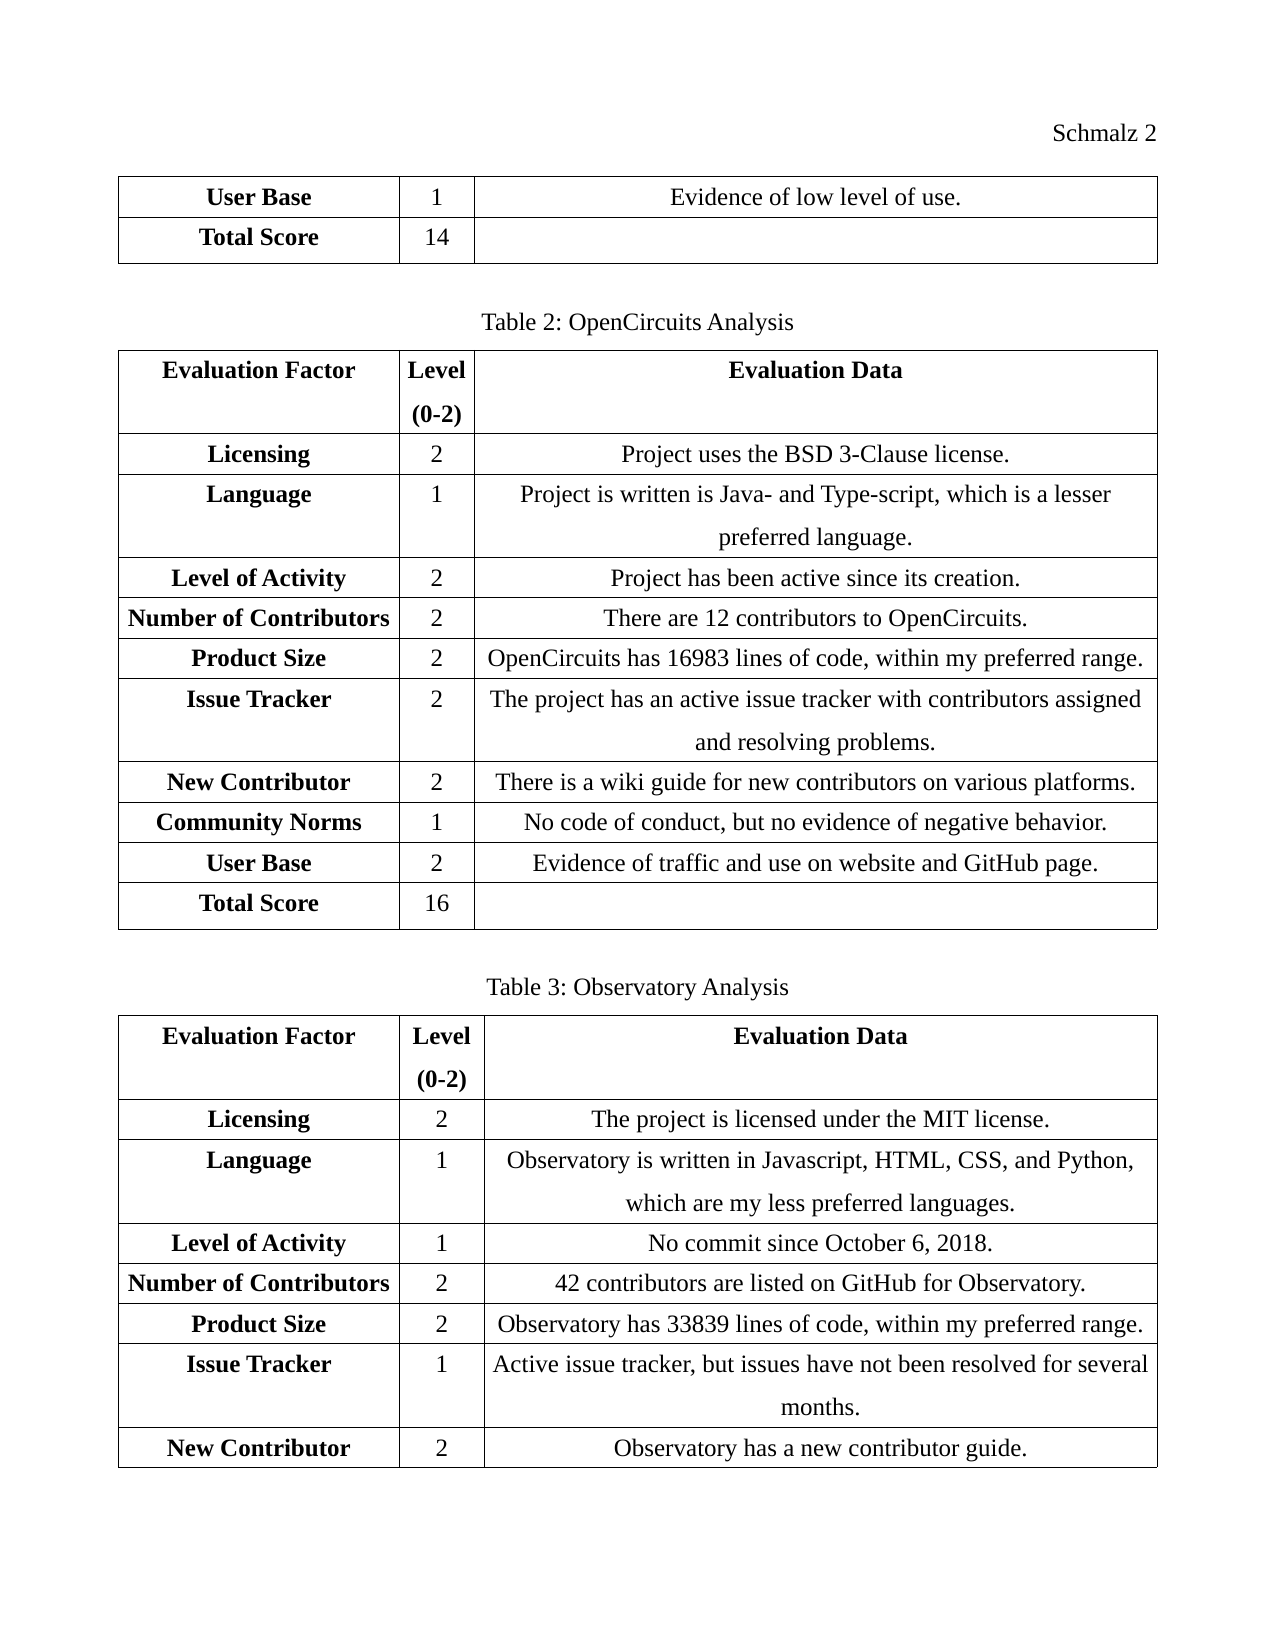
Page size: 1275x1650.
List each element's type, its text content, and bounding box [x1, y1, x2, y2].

table_cell No commit since October 6, 2018. [485, 1224, 1157, 1263]
table_cell Evidence of traffic and use on website and GitHub page. [475, 843, 1157, 882]
table_cell 14 [400, 218, 474, 263]
table_cell [475, 218, 1157, 263]
table_header Evaluation Factor [119, 1016, 399, 1099]
table_cell 1 [400, 1140, 484, 1222]
table_cell Issue Tracker [119, 679, 399, 761]
table_cell 2 [400, 843, 474, 882]
table_cell 2 [400, 558, 474, 597]
table_cell Product Size [119, 639, 399, 678]
table_cell There is a wiki guide for new contributors on various platforms. [475, 762, 1157, 802]
table_cell The project is licensed under the MIT license. [485, 1100, 1157, 1139]
table_cell New Contributor [119, 762, 399, 802]
table_cell 2 [400, 1100, 484, 1139]
table_cell 16 [400, 883, 474, 929]
table_cell Community Norms [119, 803, 399, 842]
table_cell Active issue tracker, but issues have not been resolved for several months. [485, 1344, 1157, 1427]
table_cell Number of Contributors [119, 598, 399, 637]
table_cell Project uses the BSD 3-Clause license. [475, 434, 1157, 473]
table_cell 2 [400, 598, 474, 637]
table_cell 2 [400, 1264, 484, 1303]
table_cell 2 [400, 1304, 484, 1343]
table_cell 1 [400, 1344, 484, 1427]
table_cell Licensing [119, 434, 399, 473]
text Table 2: OpenCircuits Analysis [118, 307, 1157, 335]
table_cell 1 [400, 1224, 484, 1263]
table_header Level (0-2) [400, 351, 474, 433]
table_cell Total Score [119, 218, 399, 263]
table_cell OpenCircuits has 16983 lines of code, within my preferred range. [475, 639, 1157, 678]
table_cell Issue Tracker [119, 1344, 399, 1427]
table_cell 2 [400, 679, 474, 761]
table_cell There are 12 contributors to OpenCircuits. [475, 598, 1157, 637]
table_cell Language [119, 1140, 399, 1222]
text Table 3: Observatory Analysis [118, 972, 1157, 1001]
table_cell No code of conduct, but no evidence of negative behavior. [475, 803, 1157, 842]
table_cell 1 [400, 803, 474, 842]
table_cell New Contributor [119, 1428, 399, 1467]
table_cell 2 [400, 434, 474, 473]
table_cell Level of Activity [119, 558, 399, 597]
table_cell Observatory has a new contributor guide. [485, 1428, 1157, 1467]
table_cell Licensing [119, 1100, 399, 1139]
table_cell 1 [400, 177, 474, 217]
table_header Level (0-2) [400, 1016, 484, 1099]
table_cell User Base [119, 843, 399, 882]
table_cell 42 contributors are listed on GitHub for Observatory. [485, 1264, 1157, 1303]
table_header Evaluation Factor [119, 351, 399, 433]
table_cell Language [119, 475, 399, 557]
table_cell Evidence of low level of use. [475, 177, 1157, 217]
table_cell Observatory has 33839 lines of code, within my preferred range. [485, 1304, 1157, 1343]
table_cell Observatory is written in Javascript, HTML, CSS, and Python, which are my less preferred languages. [485, 1140, 1157, 1222]
table_cell 2 [400, 639, 474, 678]
table_cell Product Size [119, 1304, 399, 1343]
table_cell 1 [400, 475, 474, 557]
table_cell Number of Contributors [119, 1264, 399, 1303]
table_header Evaluation Data [475, 351, 1157, 433]
table_cell [475, 883, 1157, 929]
table_cell Total Score [119, 883, 399, 929]
table_cell Project is written is Java- and Type-script, which is a lesser preferred language. [475, 475, 1157, 557]
table_cell 2 [400, 762, 474, 802]
table_cell The project has an active issue tracker with contributors assigned and resolving problems. [475, 679, 1157, 761]
table_cell 2 [400, 1428, 484, 1467]
table_header Evaluation Data [485, 1016, 1157, 1099]
table_cell Level of Activity [119, 1224, 399, 1263]
table_cell Project has been active since its creation. [475, 558, 1157, 597]
table_cell User Base [119, 177, 399, 217]
